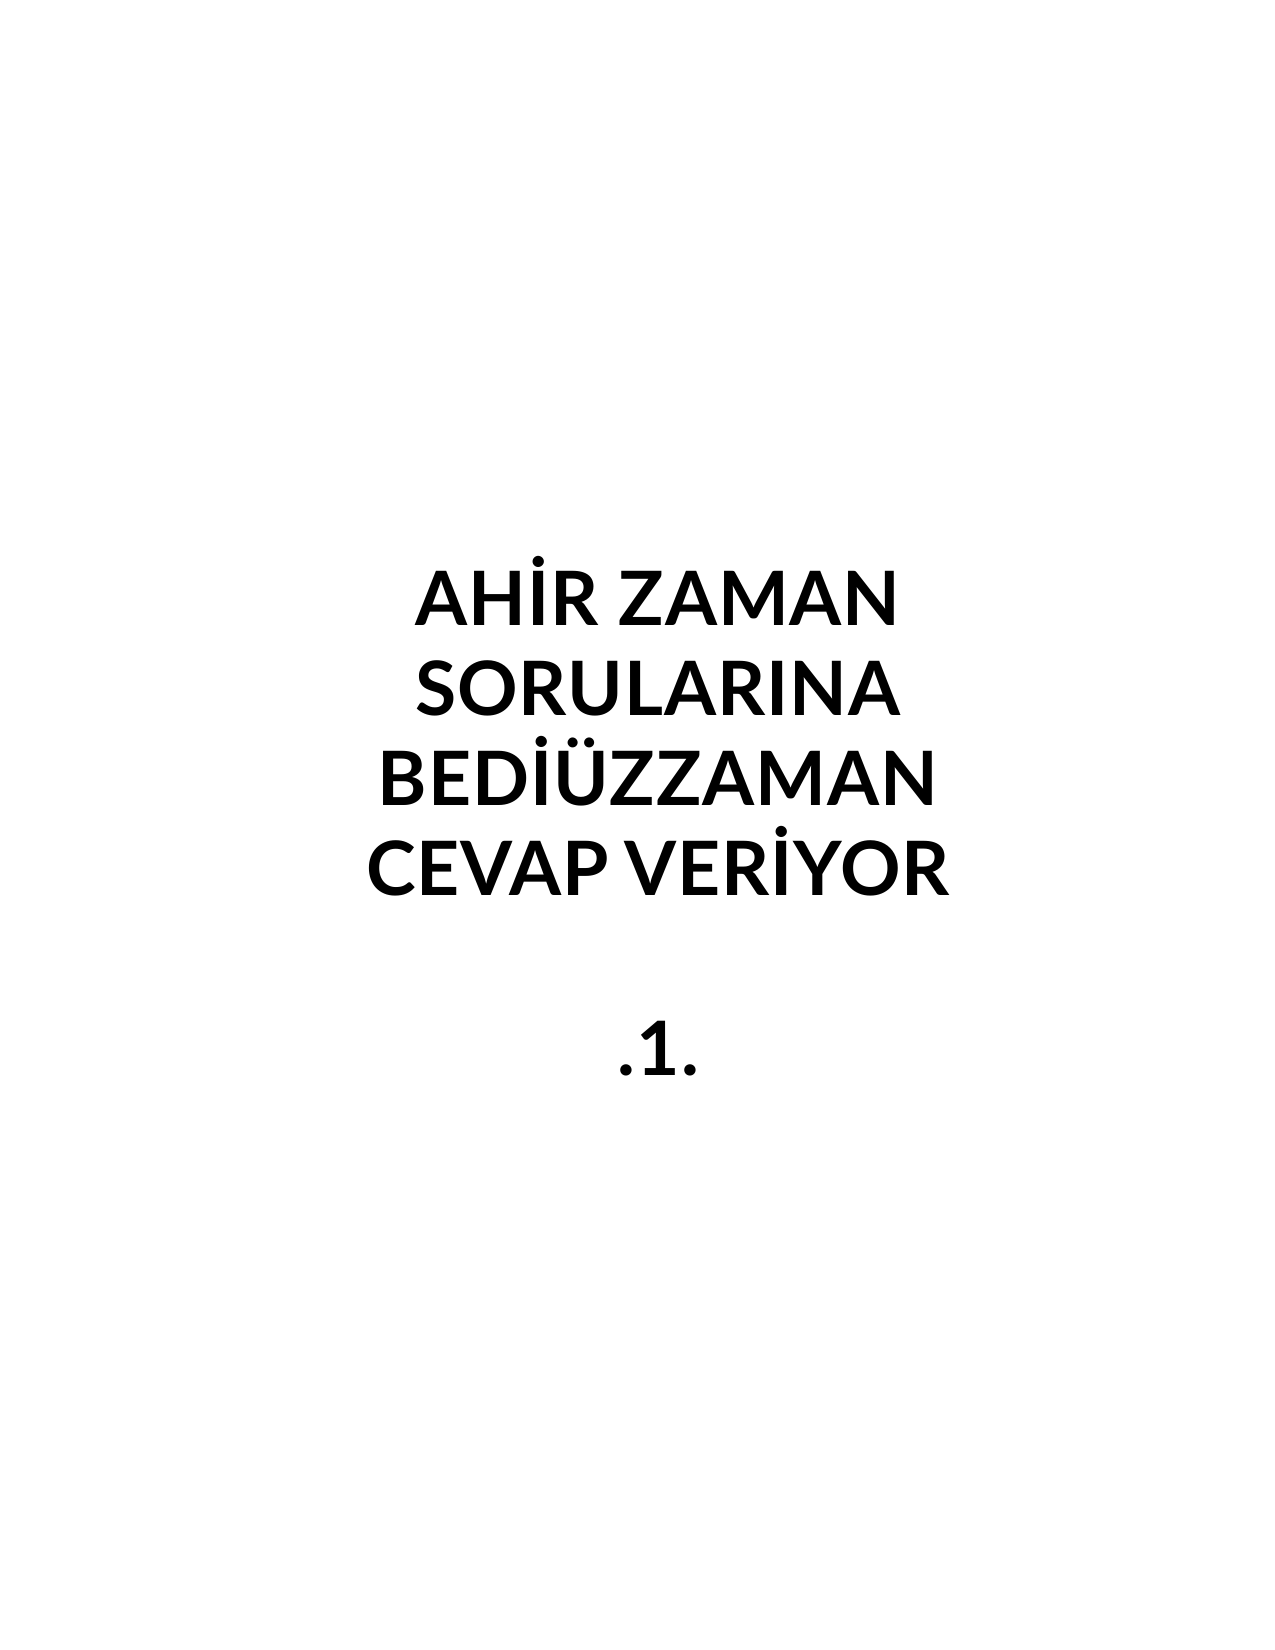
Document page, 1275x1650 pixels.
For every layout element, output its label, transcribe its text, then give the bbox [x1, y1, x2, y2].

text CEVAP VERİYOR [112, 821, 1145, 911]
text AHİR ZAMAN SORULARINA BEDİÜZZAMAN [172, 551, 1145, 821]
text .1. [112, 1001, 1145, 1091]
